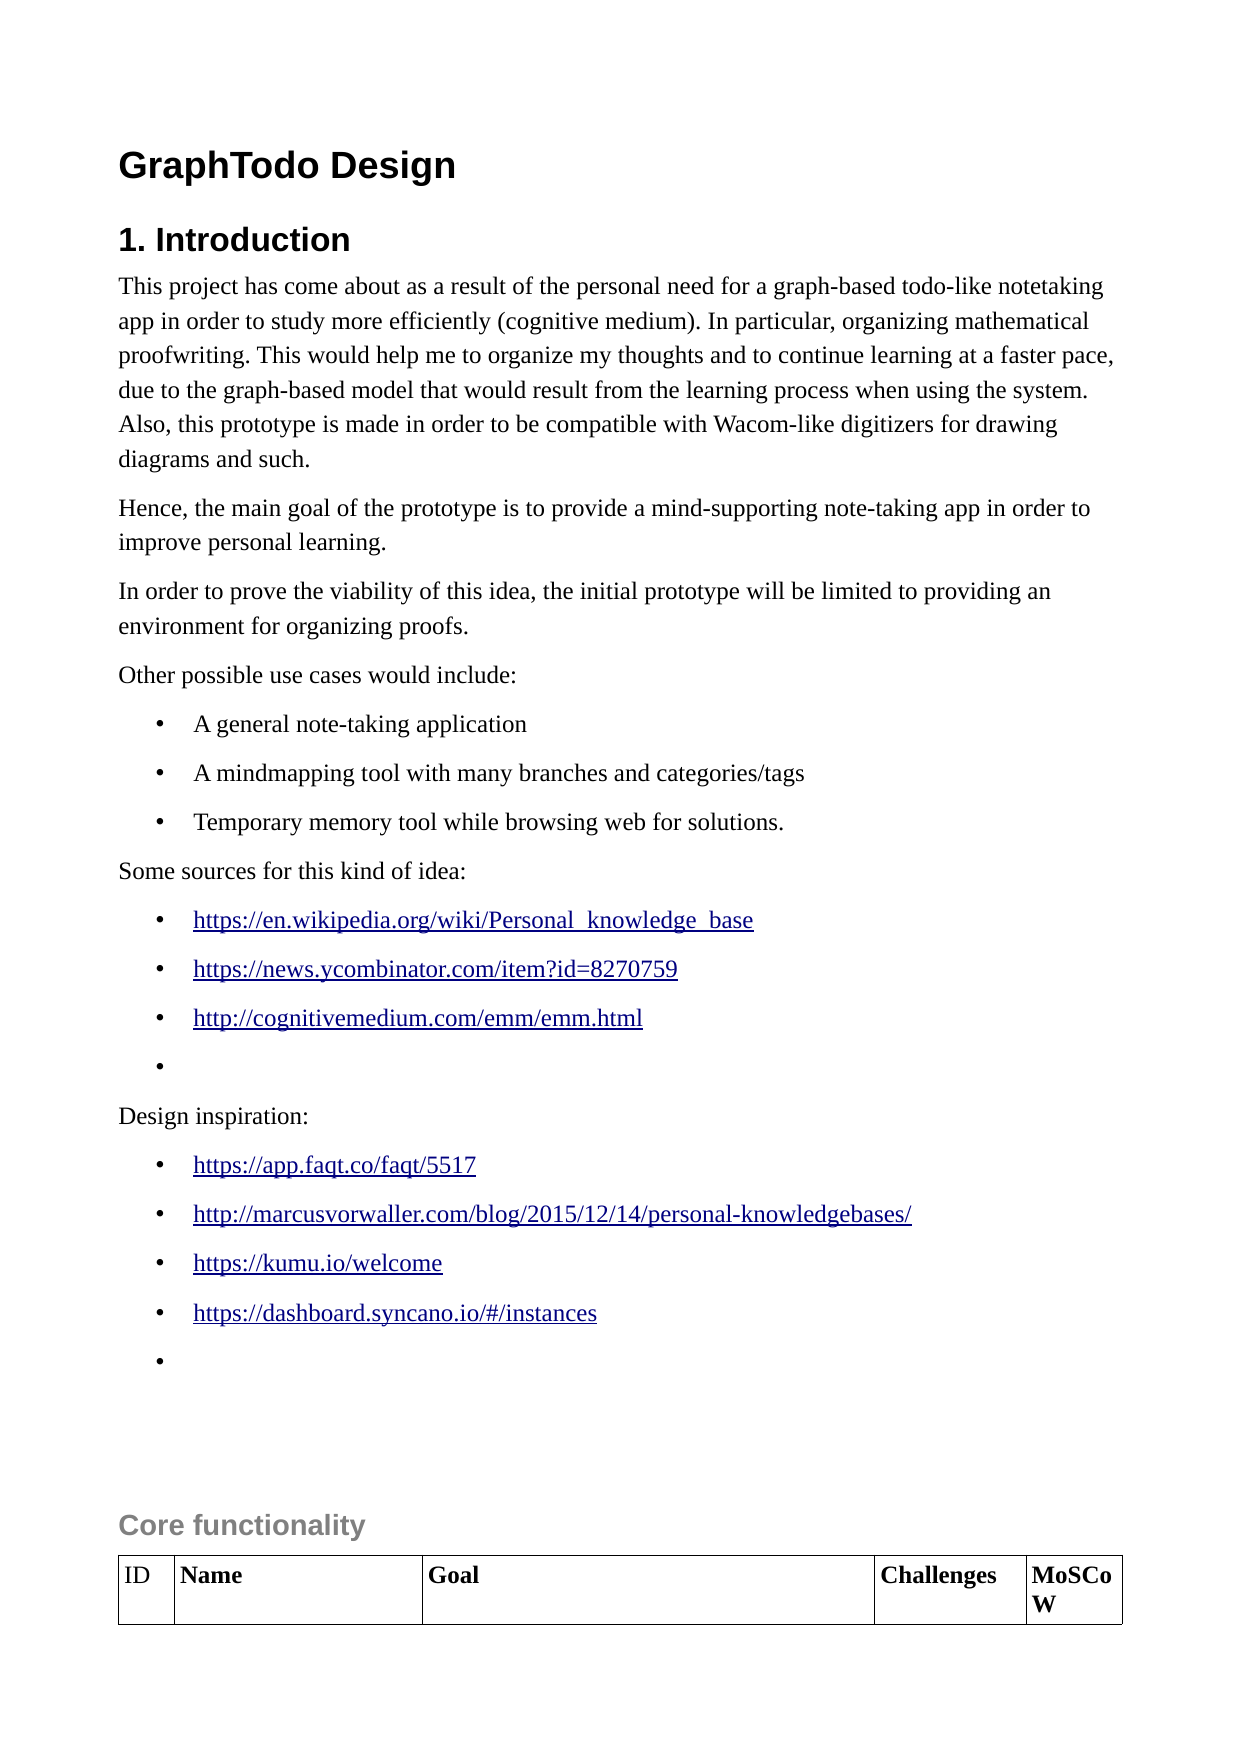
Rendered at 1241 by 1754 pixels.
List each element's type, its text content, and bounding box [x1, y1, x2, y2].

subtitle GraphTodo Design [118, 143, 1122, 187]
list https://en.wikipedia.org/wiki/Personal_knowledge_base [156, 905, 1122, 934]
list A mindmapping tool with many branches and categories/tags [156, 758, 1122, 787]
table_header Challenges [875, 1556, 1026, 1623]
subtitle 1. Introduction [118, 220, 1122, 259]
list http://marcusvorwaller.com/blog/2015/12/14/personal-knowledgebases/ [156, 1199, 1122, 1228]
text In order to prove the viability of this idea, the initial prototype will be limited to providing an environment for organizing proofs. [118, 576, 1122, 639]
table_header Name [175, 1556, 422, 1623]
list https://news.ycombinator.com/item?id=8270759 [156, 954, 1122, 983]
text Design inspiration: [118, 1101, 1122, 1130]
text This project has come about as a result of the personal need for a graph-based todo-like notetaking app in order to study more efficiently (cognitive medium). In particular, organizing mathematical proofwriting. This would help me to organize my thoughts and to continue learning at a faster pace, due to the graph-based model that would result from the learning process when using the system. Also, this prototype is made in order to be compatible with Wacom-like digitizers for drawing diagrams and such. [118, 271, 1122, 472]
table_header MoSCoW [1027, 1556, 1122, 1623]
text Hence, the main goal of the prototype is to provide a mind-supporting note-taking app in order to improve personal learning. [118, 493, 1122, 556]
list https://dashboard.syncano.io/#/instances [156, 1298, 1122, 1326]
table_header Goal [423, 1556, 874, 1623]
subtitle Core functionality [118, 1508, 1122, 1542]
list Temporary memory tool while browsing web for solutions. [156, 807, 1122, 836]
list https://app.faqt.co/faqt/5517 [156, 1150, 1122, 1179]
text Some sources for this kind of idea: [118, 856, 1122, 885]
list A general note-taking application [156, 709, 1122, 738]
text Other possible use cases would include: [118, 660, 1122, 688]
list http://cognitivemedium.com/emm/emm.html [156, 1003, 1122, 1032]
list https://kumu.io/welcome [156, 1248, 1122, 1277]
table_header ID [119, 1556, 174, 1623]
